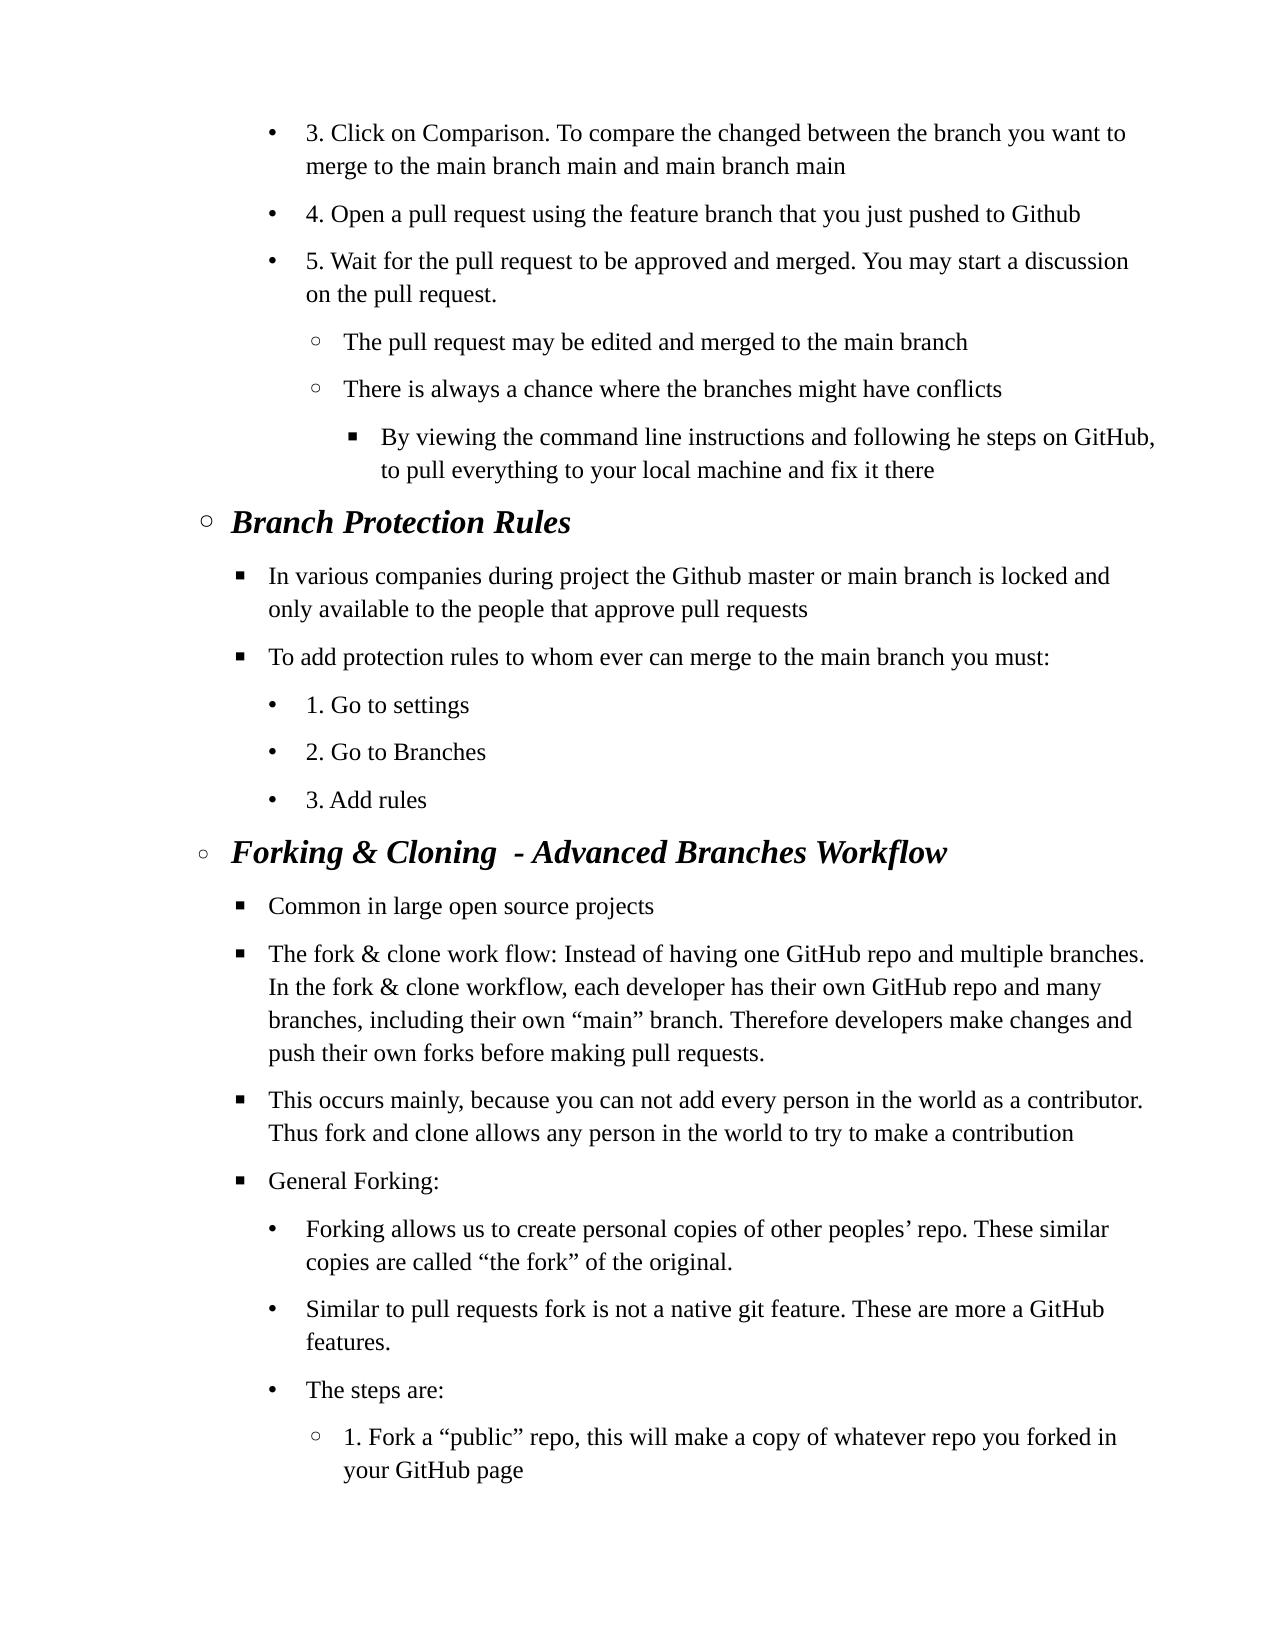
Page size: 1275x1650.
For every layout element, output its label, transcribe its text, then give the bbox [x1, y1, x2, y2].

list The pull request may be edited and merged to the main branch [306, 327, 1157, 356]
list In various companies during project the Github master or main branch is locked and only available to the people that approve pull requests [231, 561, 1157, 623]
list The steps are: [268, 1375, 1157, 1404]
list 2. Go to Branches [268, 737, 1157, 766]
list Branch Protection Rules [193, 503, 1157, 541]
list Forking allows us to create personal copies of other peoples’ repo. These similar copies are called “the fork” of the original. [268, 1214, 1157, 1275]
list Forking & Cloning - Advanced Branches Workflow [193, 832, 1157, 871]
list General Forking: [231, 1166, 1157, 1195]
list 3. Add rules [268, 785, 1157, 814]
list The fork & clone work flow: Instead of having one GitHub repo and multiple branches. In the fork & clone workflow, each developer has their own GitHub repo and many branches, including their own “main” branch. Therefore developers make changes and push their own forks before making pull requests. [231, 939, 1157, 1067]
list 5. Wait for the pull request to be approved and merged. You may start a discussion on the pull request. [268, 246, 1157, 308]
list To add protection rules to whom ever can merge to the main branch you must: [231, 642, 1157, 671]
list 1. Go to settings [268, 690, 1157, 718]
list This occurs mainly, because you can not add every person in the world as a contributor. Thus fork and clone allows any person in the world to try to make a contribution [231, 1085, 1157, 1147]
list 3. Click on Comparison. To compare the changed between the branch you want to merge to the main branch main and main branch main [268, 118, 1157, 180]
list Similar to pull requests fork is not a native git feature. These are more a GitHub features. [268, 1294, 1157, 1356]
list By viewing the command line instructions and following he steps on GitHub, to pull everything to your local machine and fix it there [343, 422, 1157, 484]
list There is always a chance where the branches might have conflicts [306, 374, 1157, 403]
list Common in large open source projects [231, 891, 1157, 920]
list 1. Fork a “public” repo, this will make a copy of whatever repo you forked in your GitHub page [306, 1422, 1157, 1484]
list 4. Open a pull request using the feature branch that you just pushed to Github [268, 199, 1157, 227]
